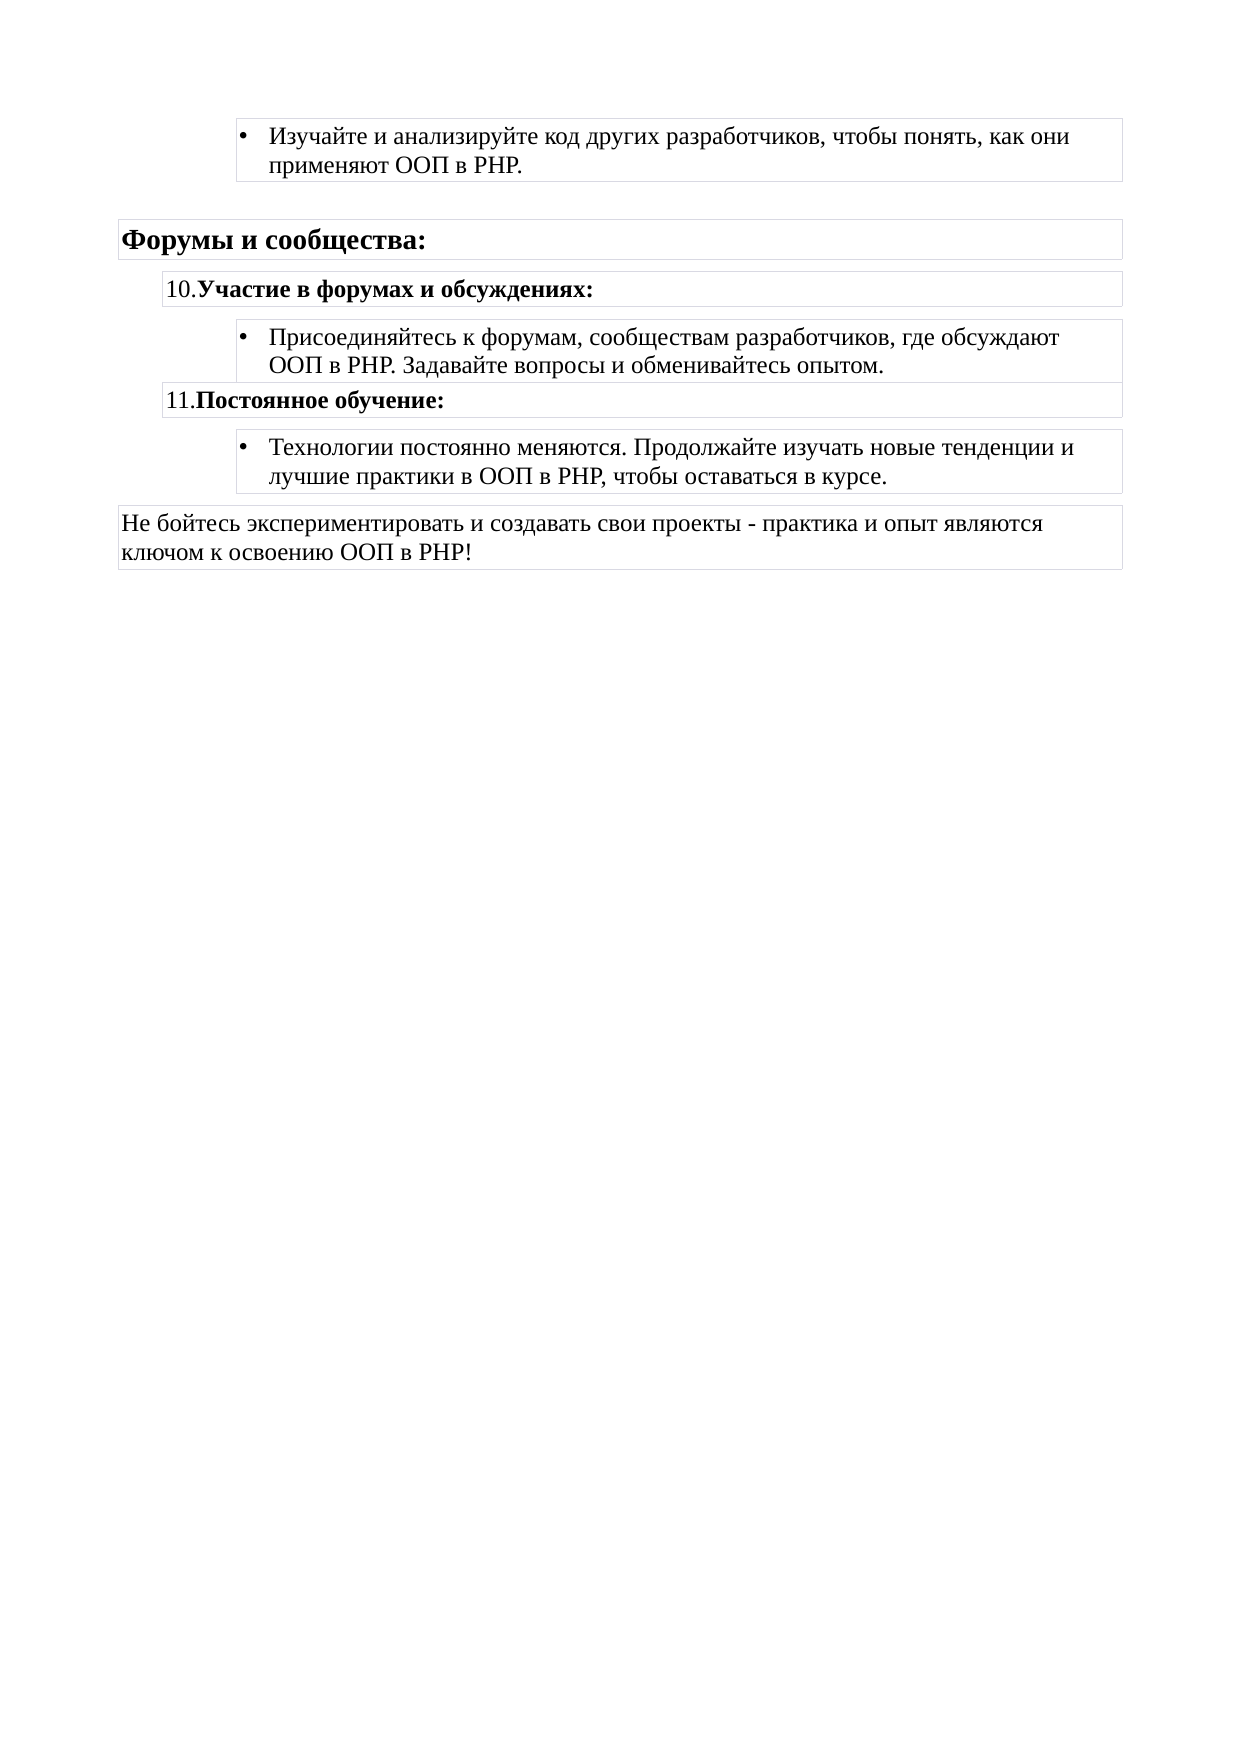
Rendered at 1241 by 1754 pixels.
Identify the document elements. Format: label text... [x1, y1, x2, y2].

list Технологии постоянно меняются. Продолжайте изучать новые тенденции и лучшие практики в ООП в PHP, чтобы оставаться в курсе. [237, 430, 1122, 493]
text Не бойтесь экспериментировать и создавать свои проекты - практика и опыт являются ключом к освоению ООП в PHP! [119, 506, 1122, 569]
list Изучайте и анализируйте код других разработчиков, чтобы понять, как они применяют ООП в PHP. [237, 119, 1122, 181]
subtitle Форумы и сообщества: [119, 220, 1122, 259]
list Участие в форумах и обсуждениях: [163, 272, 1122, 306]
list Постоянное обучение: [163, 383, 1122, 417]
list Присоединяйтесь к форумам, сообществам разработчиков, где обсуждают ООП в PHP. Задавайте вопросы и обменивайтесь опытом. [237, 320, 1122, 382]
